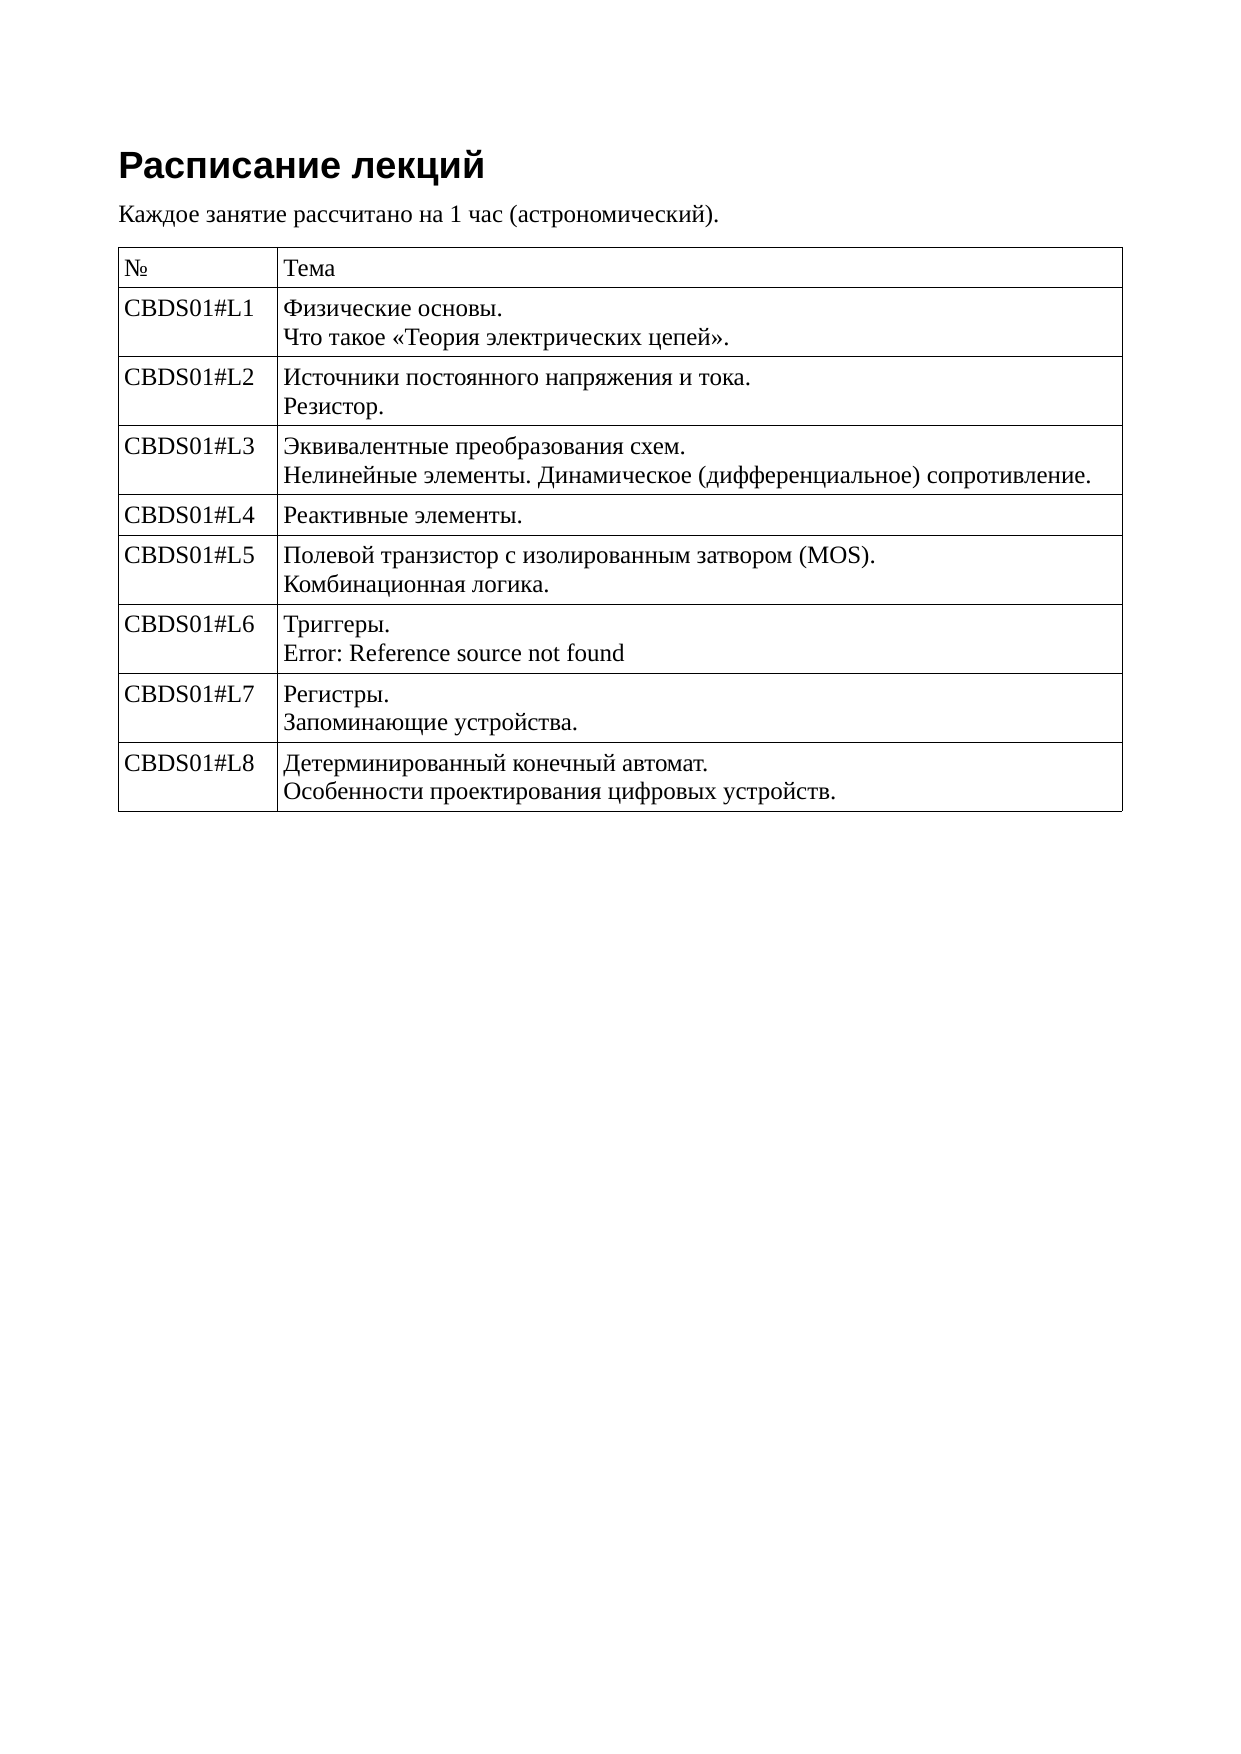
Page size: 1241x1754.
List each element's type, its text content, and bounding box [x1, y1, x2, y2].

table_cell СBDS01#L8 [119, 743, 277, 811]
table_cell Полевой транзистор с изолированным затвором (MOS). Комбинационная логика. [278, 536, 1122, 604]
table_header Тема [278, 248, 1122, 287]
table_cell СBDS01#L4 [119, 495, 277, 535]
table_cell Триггеры. Асинхронные и синхронные цифровые схемы. [278, 605, 1122, 673]
table_cell СBDS01#L5 [119, 536, 277, 604]
table_cell Реактивные элементы. [278, 495, 1122, 535]
table_cell СBDS01#L1 [119, 288, 277, 356]
table_cell Физические основы. Что такое «Теория электрических цепей». [278, 288, 1122, 356]
subtitle Расписание лекций [118, 143, 1122, 187]
table_cell Источники постоянного напряжения и тока. Резистор. [278, 357, 1122, 425]
table_cell Регистры. Запоминающие устройства. [278, 674, 1122, 742]
text Каждое занятие рассчитано на 1 час (астрономический). [118, 199, 1122, 228]
table_cell СBDS01#L7 [119, 674, 277, 742]
table_cell Детерминированный конечный автомат. Особенности проектирования цифровых устройств. [278, 743, 1122, 811]
table_cell СBDS01#L6 [119, 605, 277, 673]
table_cell СBDS01#L2 [119, 357, 277, 425]
table_cell СBDS01#L3 [119, 426, 277, 494]
table_header № [119, 248, 277, 287]
table_cell Эквивалентные преобразования схем. Нелинейные элементы. Динамическое (дифференциальное) сопротивление. [278, 426, 1122, 494]
